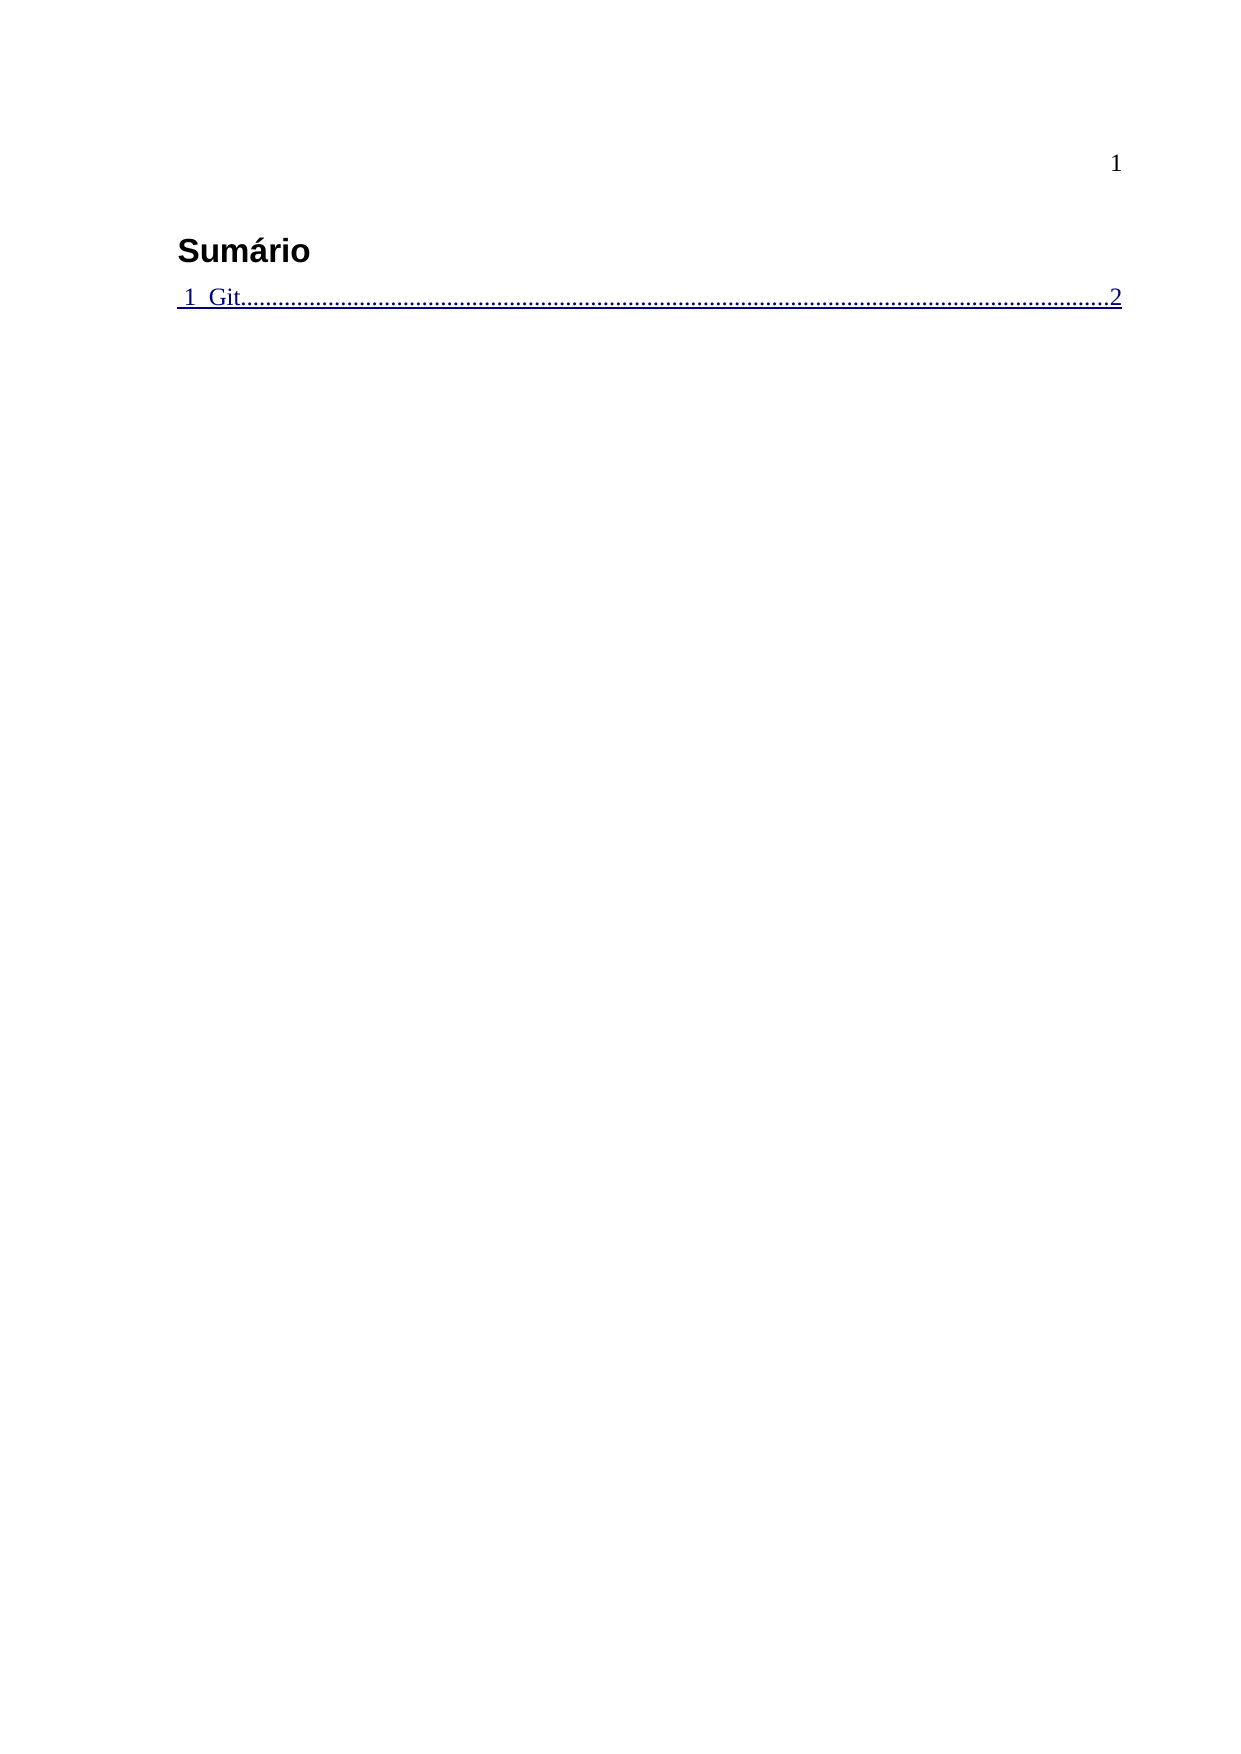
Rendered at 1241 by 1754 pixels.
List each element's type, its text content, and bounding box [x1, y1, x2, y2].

subtitle Sumário [177, 232, 1122, 270]
text 1 Git 2 [177, 282, 1122, 307]
